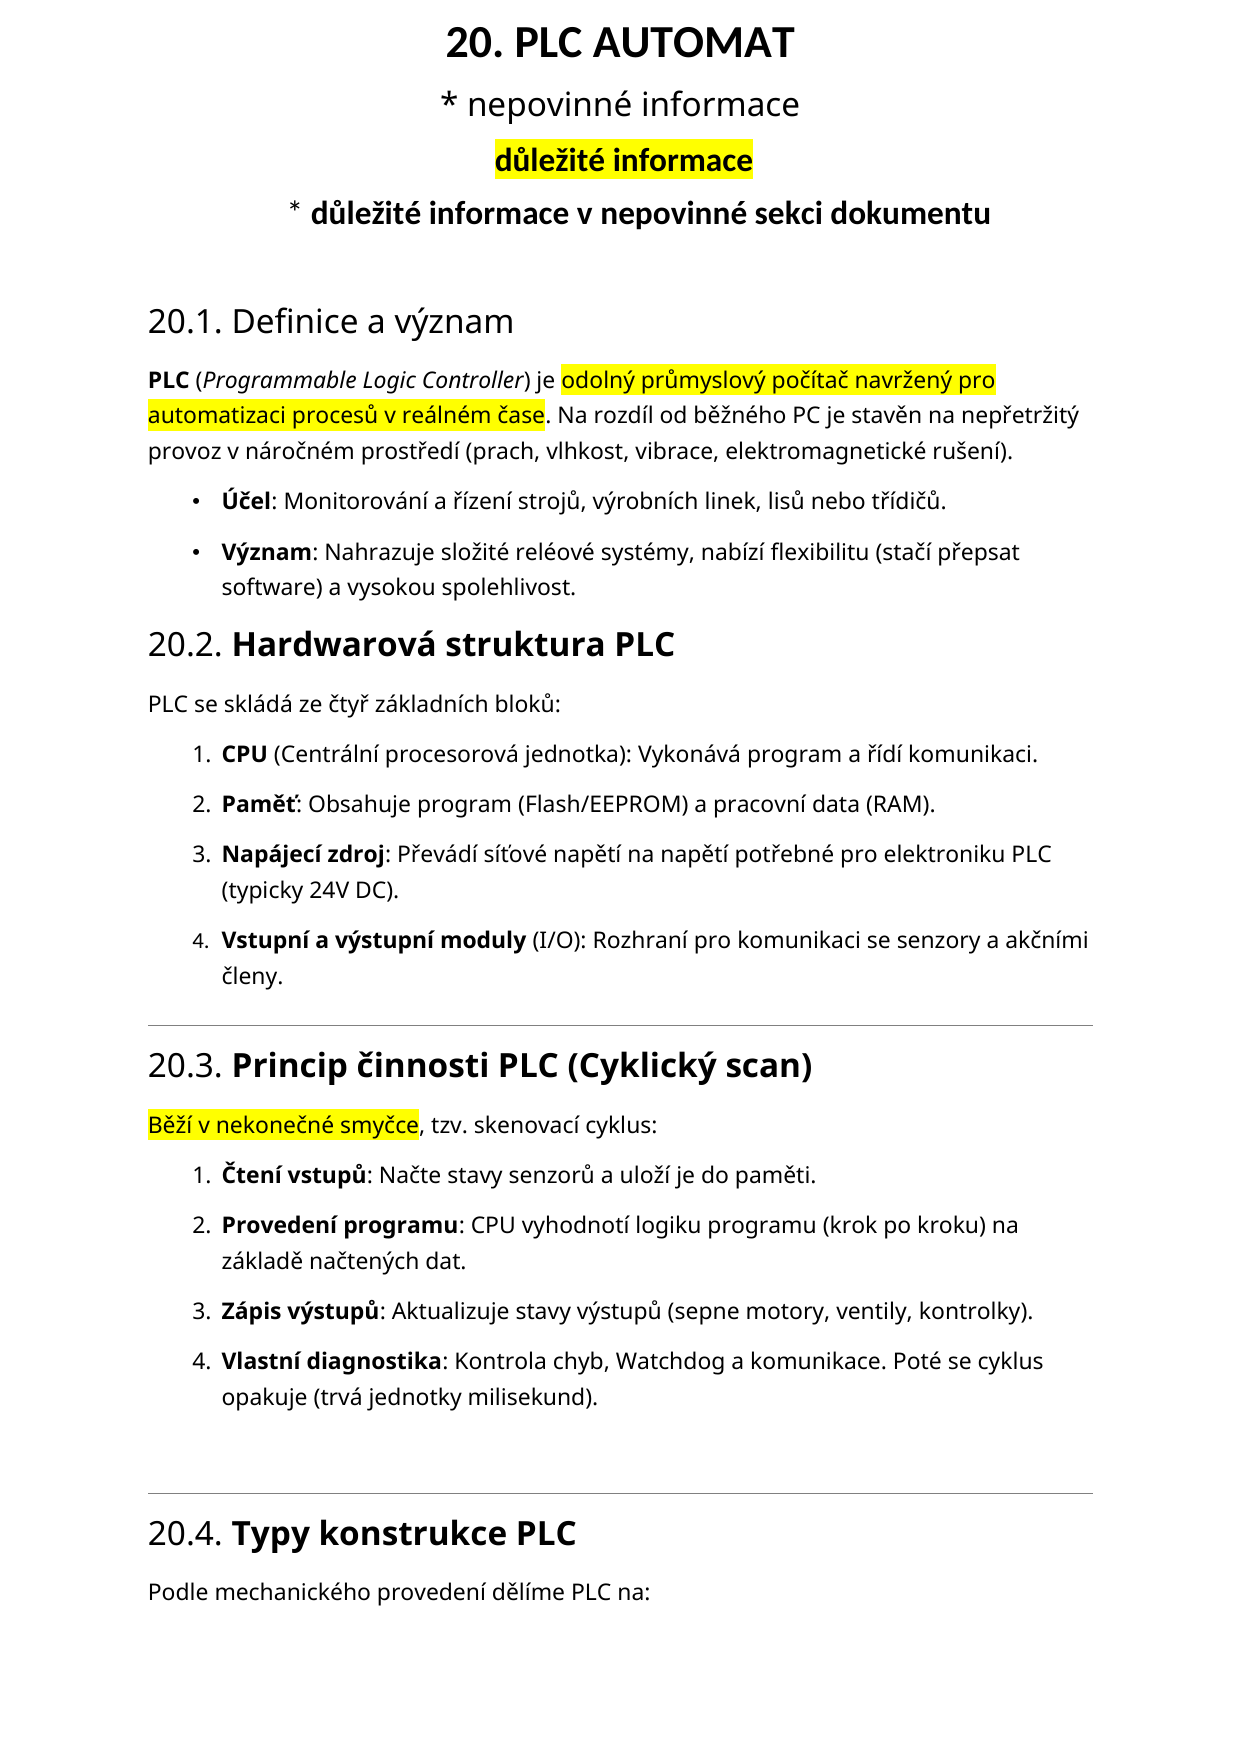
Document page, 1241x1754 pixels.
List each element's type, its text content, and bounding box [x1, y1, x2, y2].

list Účel: Monitorování a řízení strojů, výrobních linek, lisů nebo třídičů. [192, 485, 1093, 516]
subtitle 20.1. Definice a význam [148, 297, 1093, 343]
text * důležité informace v nepovinné sekci dokumentu [185, 192, 1093, 233]
text PLC (Programmable Logic Controller) je odolný průmyslový počítač navržený pro automatizaci procesů v reálném čase. Na rozdíl od běžného PC je stavěn na nepřetržitý provoz v náročném prostředí (prach, vlhkost, vibrace, elektromagnetické rušení). [148, 364, 1093, 466]
subtitle 20.4. Typy konstrukce PLC [148, 1510, 1093, 1555]
list Provedení programu: CPU vyhodnotí logiku programu (krok po kroku) na základě načtených dat. [192, 1209, 1093, 1276]
subtitle 20.3. Princip činnosti PLC (Cyklický scan) [148, 1042, 1093, 1088]
list Paměť: Obsahuje program (Flash/EEPROM) a pracovní data (RAM). [192, 788, 1093, 819]
list Napájecí zdroj: Převádí síťové napětí na napětí potřebné pro elektroniku PLC (typicky 24V DC). [192, 838, 1093, 905]
list CPU (Centrální procesorová jednotka): Vykonává program a řídí komunikaci. [192, 738, 1093, 769]
list Význam: Nahrazuje složité reléové systémy, nabízí flexibilitu (stačí přepsat software) a vysokou spolehlivost. [192, 535, 1093, 602]
list Čtení vstupů: Načte stavy senzorů a uloží je do paměti. [192, 1159, 1093, 1190]
subtitle 20. PLC automat [148, 12, 1093, 68]
subtitle * nepovinné informace [148, 81, 1093, 126]
subtitle 20.2. Hardwarová struktura PLC [148, 621, 1093, 667]
list Zápis výstupů: Aktualizuje stavy výstupů (sepne motory, ventily, kontrolky). [192, 1295, 1093, 1326]
list Vlastní diagnostika: Kontrola chyb, Watchdog a komunikace. Poté se cyklus opakuje (trvá jednotky milisekund). [192, 1345, 1093, 1412]
text Podle mechanického provedení dělíme PLC na: [148, 1576, 1093, 1607]
subtitle důležité informace [148, 139, 1093, 179]
text PLC se skládá ze čtyř základních bloků: [148, 688, 1093, 719]
list Vstupní a výstupní moduly (I/O): Rozhraní pro komunikaci se senzory a akčními členy. [192, 924, 1093, 991]
text Běží v nekonečné smyčce, tzv. skenovací cyklus: [148, 1109, 1093, 1140]
